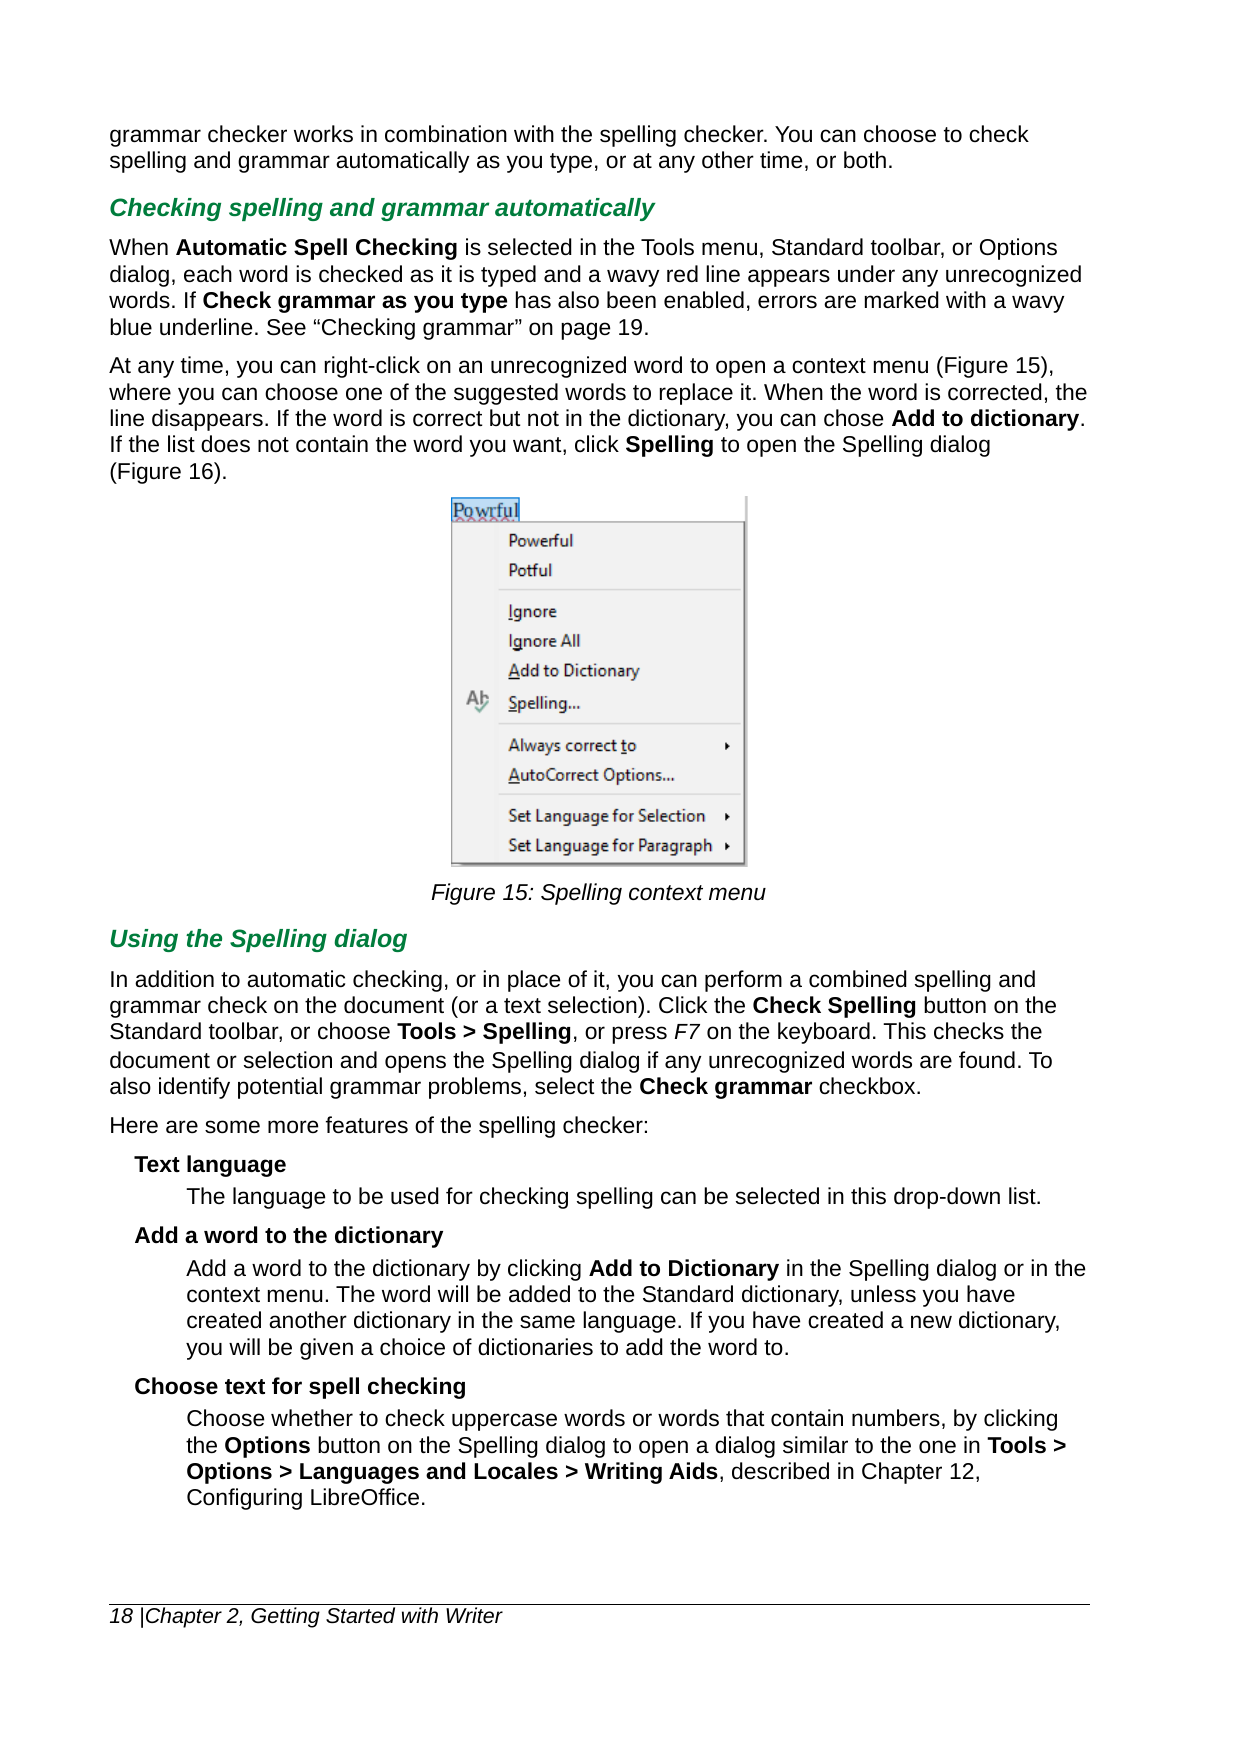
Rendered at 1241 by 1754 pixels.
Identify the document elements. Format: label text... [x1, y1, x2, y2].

subtitle Checking spelling and grammar automatically [109, 193, 1090, 222]
text Choose text for spell checking [134, 1373, 1090, 1399]
text grammar checker works in combination with the spelling checker. You can choose to check spelling and grammar automatically as you type, or at any other time, or both. [109, 121, 1090, 174]
text Choose whether to check uppercase words or words that contain numbers, by clicking the Options button on the Spelling dialog to open a dialog similar to the one in Tools > Options > Languages and Locales > Writing Aids, described in Chapter 12, Configuring LibreOffice. [186, 1405, 1090, 1511]
text Figure 15: Spelling context menu [431, 879, 768, 905]
text Add a word to the dictionary by clicking Add to Dictionary in the Spelling dialog or in the context menu. The word will be added to the Standard dictionary, unless you have created another dictionary in the same language. If you have created a new dictionary, you will be given a choice of dictionaries to add the word to. [186, 1255, 1090, 1360]
text Text language [134, 1151, 1090, 1177]
text In addition to automatic checking, or in place of it, you can perform a combined spelling and grammar check on the document (or a text selection). Click the Check Spelling button on the Standard toolbar, or choose Tools > Spelling, or press F7 on the keyboard. This checks the document or selection and opens the Spelling dialog if any unrecognized words are found. To also identify potential grammar problems, select the Check grammar checkbox. [109, 966, 1090, 1099]
subtitle Using the Spelling dialog [109, 924, 1090, 953]
picture [451, 496, 748, 867]
text When Automatic Spell Checking is selected in the Tools menu, Standard toolbar, or Options dialog, each word is checked as it is typed and a wavy red line appears under any unrecognized words. If Check grammar as you type has also been enabled, errors are marked with a wavy blue underline. See “Checking grammar” on page 18. [109, 234, 1090, 340]
text The language to be used for checking spelling can be selected in this drop-down list. [186, 1183, 1090, 1210]
list Here are some more features of the spelling checker: [109, 1112, 1090, 1138]
text At any time, you can right-click on an unrecognized word to open a context menu (Figure 15), where you can choose one of the suggested words to replace it. When the word is corrected, the line disappears. If the word is correct but not in the dictionary, you can chose Add to dictionary. If the list does not contain the word you want, click Spelling to open the Spelling dialog (Figure 16). [109, 352, 1090, 484]
text Add a word to the dictionary [134, 1222, 1090, 1248]
